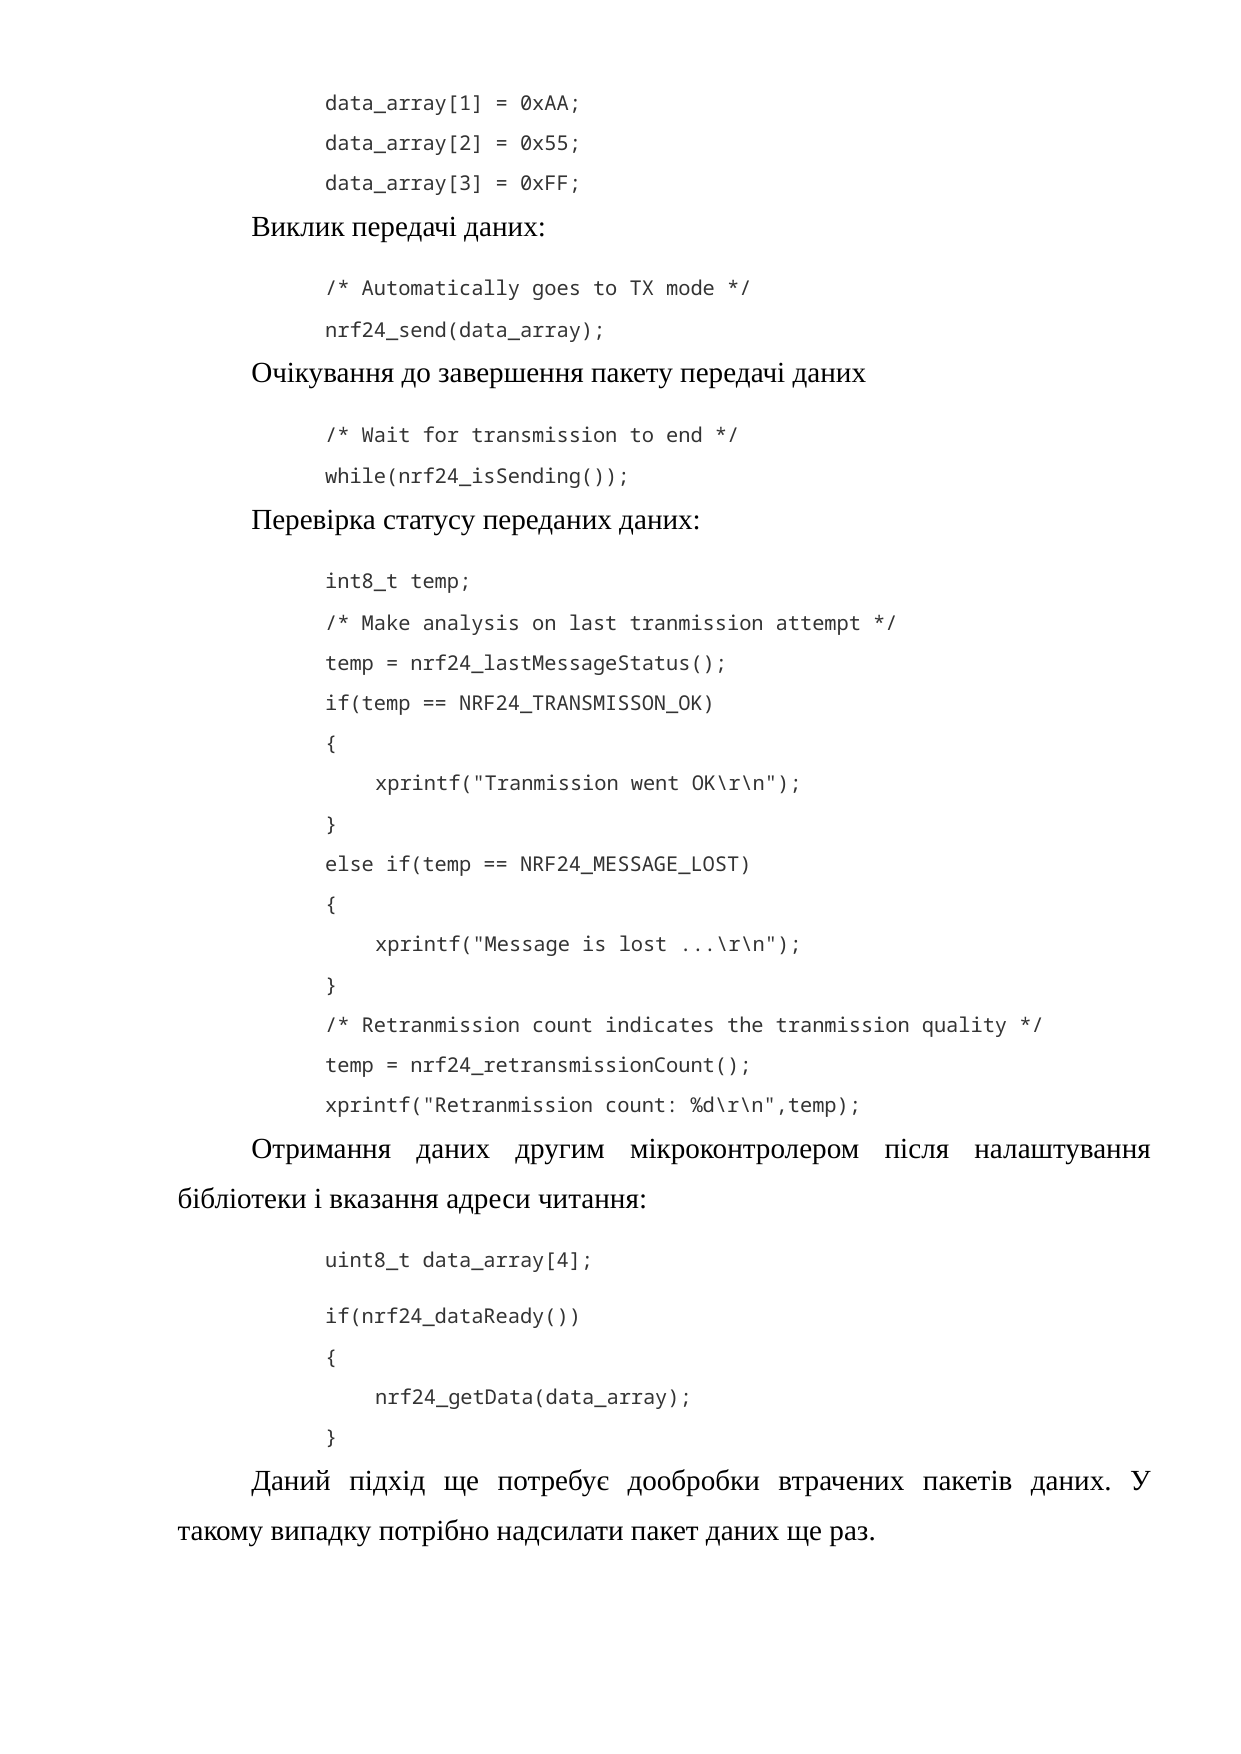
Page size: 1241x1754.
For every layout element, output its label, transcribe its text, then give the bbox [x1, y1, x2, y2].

text temp = nrf24_lastMessageStatus(); [325, 648, 1152, 676]
text nrf24_send(data_array); [325, 315, 1152, 343]
text xprintf("Message is lost ...\r\n"); [325, 930, 1152, 958]
text while(nrf24_isSending()); [325, 462, 1152, 489]
text /* Make analysis on last tranmission attempt */ [325, 608, 1152, 636]
text uint8_t data_array[4]; [325, 1246, 1152, 1274]
text } [325, 809, 1152, 837]
text data_array[2] = 0x55; [325, 129, 1152, 156]
text temp = nrf24_retransmissionCount(); [325, 1051, 1152, 1078]
text nrf24_getData(data_array); [325, 1382, 1152, 1410]
text if(nrf24_dataReady()) [325, 1302, 1152, 1330]
text } [325, 1423, 1152, 1451]
text xprintf("Tranmission went OK\r\n"); [325, 769, 1152, 797]
text Отримання даних другим мікроконтролером після налаштування бібліотеки і вказання адреси читання: [177, 1131, 1152, 1215]
text if(temp == NRF24_TRANSMISSON_OK) [325, 689, 1152, 716]
text Очікування до завершення пакету передачі даних [177, 355, 1152, 389]
text } [325, 970, 1152, 998]
text { [325, 729, 1152, 756]
text /* Automatically goes to TX mode */ [325, 274, 1152, 301]
text { [325, 1342, 1152, 1370]
text /* Wait for transmission to end */ [325, 420, 1152, 448]
text data_array[1] = 0xAA; [325, 88, 1152, 116]
text xprintf("Retranmission count: %d\r\n",temp); [325, 1091, 1152, 1118]
text data_array[3] = 0xFF; [325, 169, 1152, 196]
text else if(temp == NRF24_MESSAGE_LOST) [325, 849, 1152, 877]
text Даний підхід ще потребує дообробки втрачених пакетів даних. У такому випадку потрібно надсилати пакет даних ще раз. [177, 1463, 1152, 1547]
text Виклик передачі даних: [177, 209, 1152, 242]
text int8_t temp; [325, 567, 1152, 594]
text { [325, 890, 1152, 917]
text Перевірка статусу переданих даних: [177, 502, 1152, 536]
text /* Retranmission count indicates the tranmission quality */ [325, 1011, 1152, 1038]
